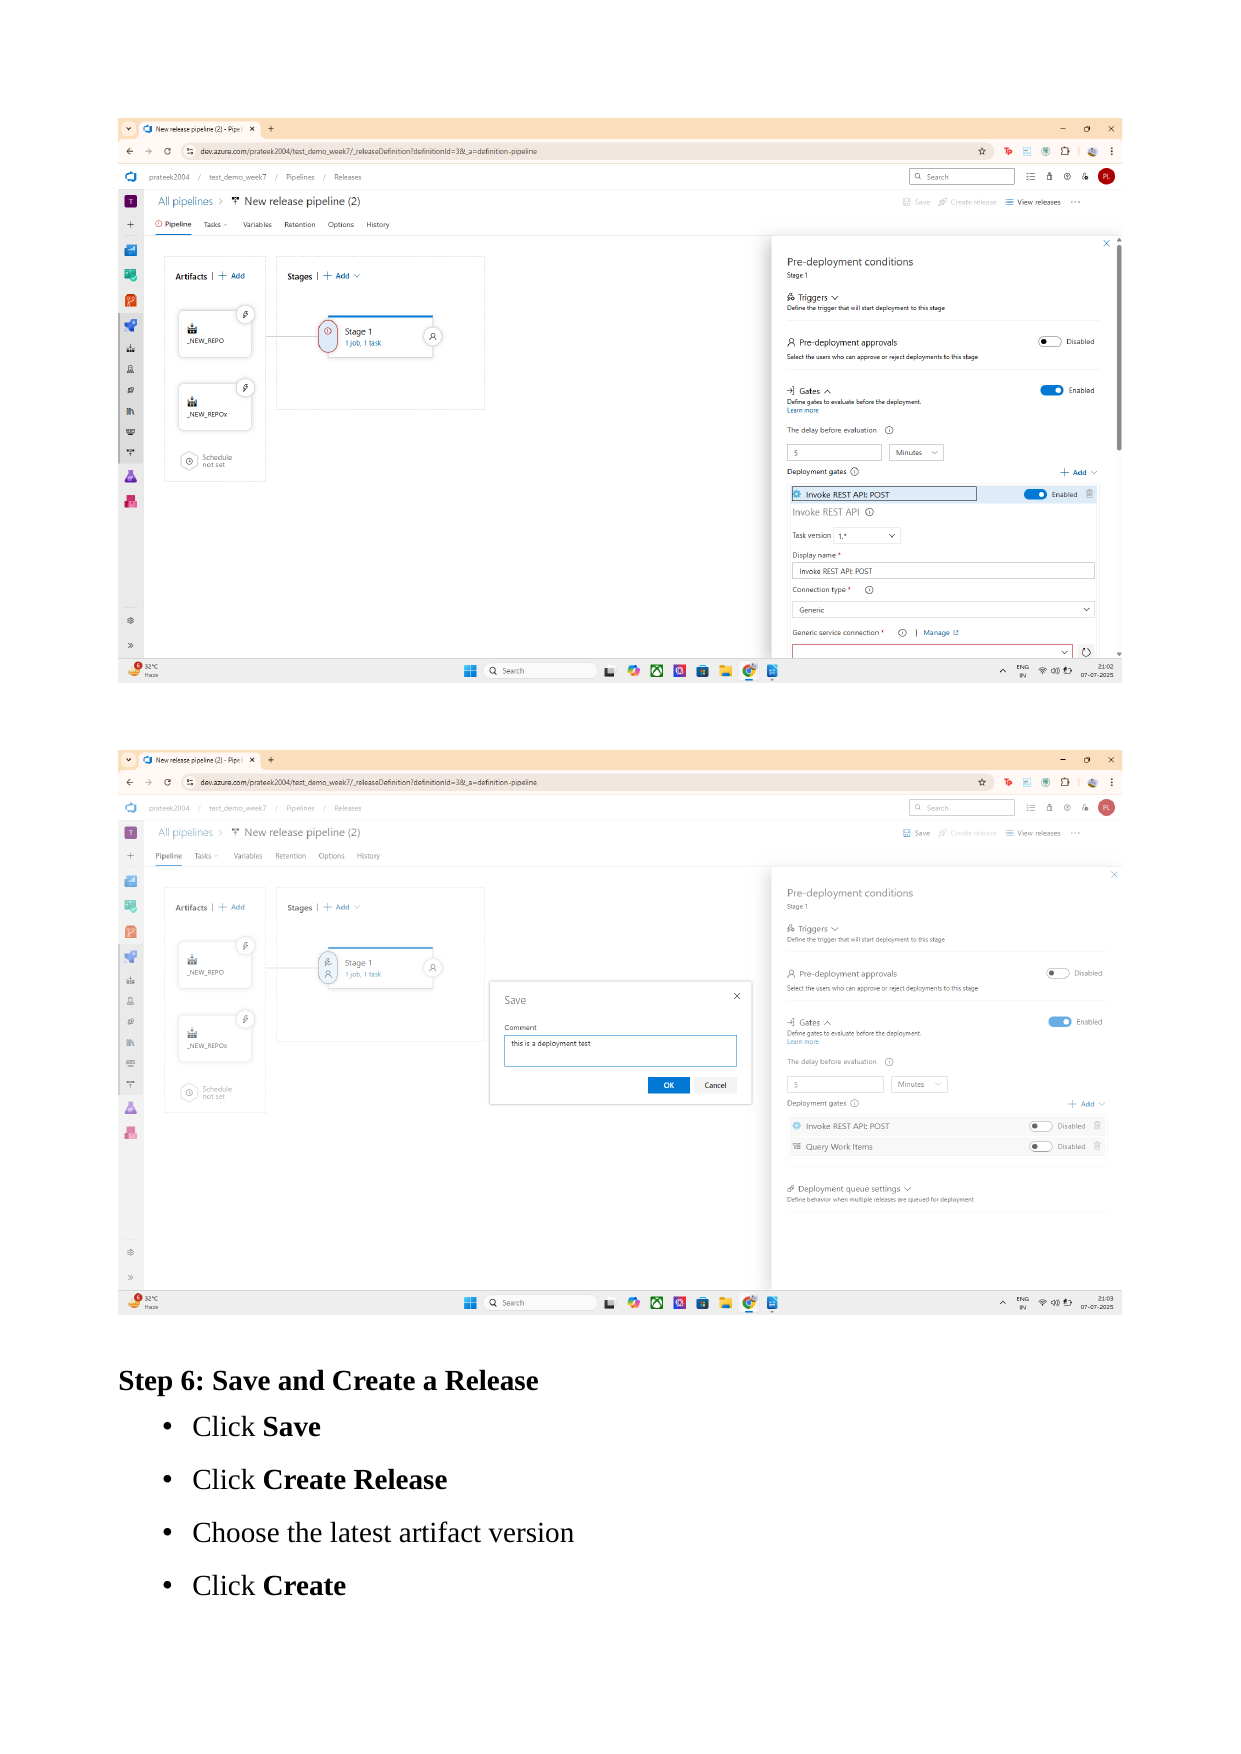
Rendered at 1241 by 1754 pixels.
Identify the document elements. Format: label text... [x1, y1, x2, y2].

picture [118, 118, 1123, 683]
list Click Create Release [162, 1462, 1122, 1496]
list Click Create [162, 1568, 1122, 1602]
list Click Save [162, 1409, 1122, 1442]
subtitle Step 6: Save and Create a Release [118, 1363, 1122, 1396]
picture [118, 750, 1123, 1315]
list Choose the latest artifact version [162, 1515, 1122, 1549]
